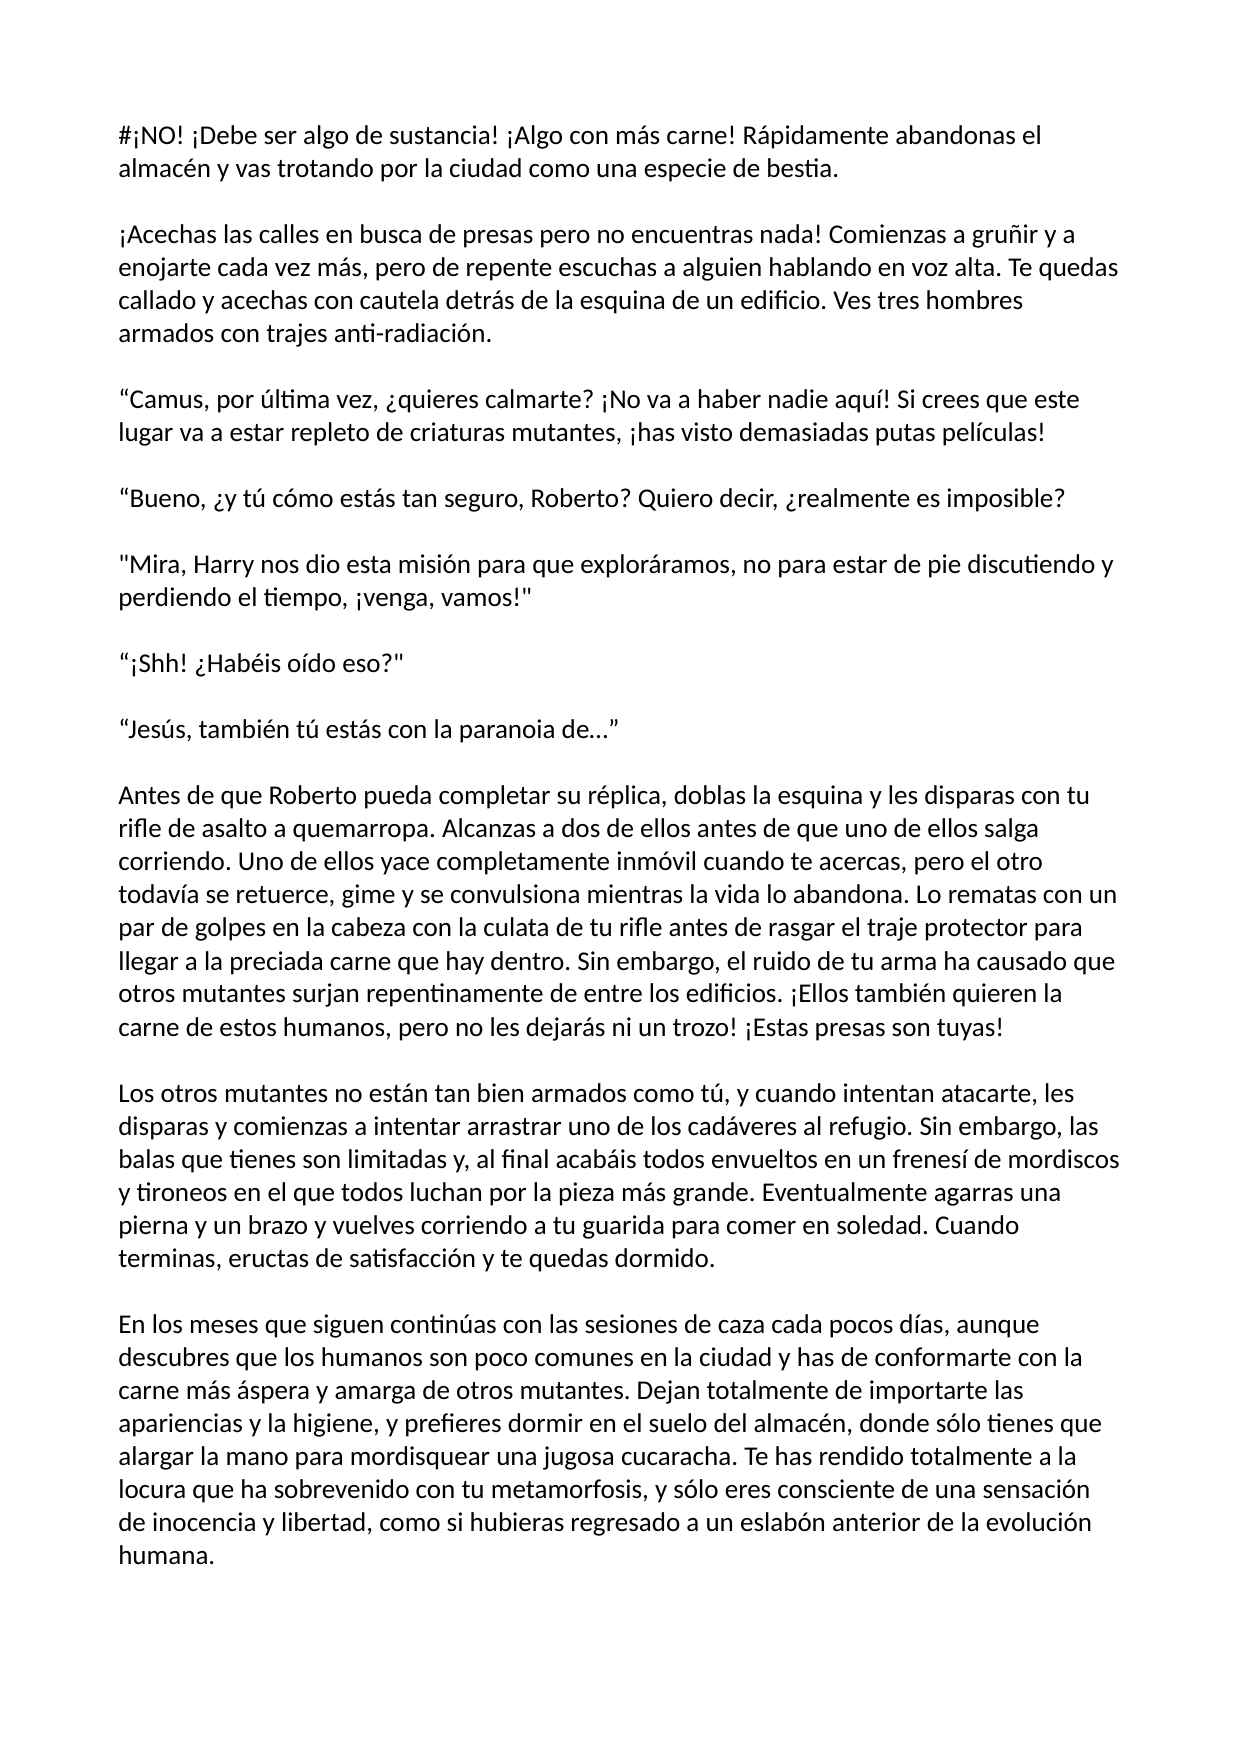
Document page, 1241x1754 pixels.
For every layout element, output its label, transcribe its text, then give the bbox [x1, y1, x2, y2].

text “¡Shh! ¿Habéis oído eso?" [118, 646, 1122, 679]
text “Camus, por última vez, ¿quieres calmarte? ¡No va a haber nadie aquí! Si crees que este lugar va a estar repleto de criaturas mutantes, ¡has visto demasiadas putas películas! [118, 382, 1122, 448]
text En los meses que siguen continúas con las sesiones de caza cada pocos días, aunque descubres que los humanos son poco comunes en la ciudad y has de conformarte con la carne más áspera y amarga de otros mutantes. Dejan totalmente de importarte las apariencias y la higiene, y prefieres dormir en el suelo del almacén, donde sólo tienes que alargar la mano para mordisquear una jugosa cucaracha. Te has rendido totalmente a la locura que ha sobrevenido con tu metamorfosis, y sólo eres consciente de una sensación de inocencia y libertad, como si hubieras regresado a un eslabón anterior de la evolución humana. [118, 1307, 1122, 1571]
text ¡Acechas las calles en busca de presas pero no encuentras nada! Comienzas a gruñir y a enojarte cada vez más, pero de repente escuchas a alguien hablando en voz alta. Te quedas callado y acechas con cautela detrás de la esquina de un edificio. Ves tres hombres armados con trajes anti-radiación. [118, 217, 1122, 349]
text "Mira, Harry nos dio esta misión para que exploráramos, no para estar de pie discutiendo y perdiendo el tiempo, ¡venga, vamos!" [118, 547, 1122, 613]
text “Bueno, ¿y tú cómo estás tan seguro, Roberto? Quiero decir, ¿realmente es imposible? [118, 481, 1122, 514]
text “Jesús, también tú estás con la paranoia de…” [118, 712, 1122, 746]
text Los otros mutantes no están tan bien armados como tú, y cuando intentan atacarte, les disparas y comienzas a intentar arrastrar uno de los cadáveres al refugio. Sin embargo, las balas que tienes son limitadas y, al final acabáis todos envueltos en un frenesí de mordiscos y tironeos en el que todos luchan por la pieza más grande. Eventualmente agarras una pierna y un brazo y vuelves corriendo a tu guarida para comer en soledad. Cuando terminas, eructas de satisfacción y te quedas dormido. [118, 1076, 1122, 1274]
text #¡NO! ¡Debe ser algo de sustancia! ¡Algo con más carne! Rápidamente abandonas el almacén y vas trotando por la ciudad como una especie de bestia. [118, 118, 1122, 184]
text Antes de que Roberto pueda completar su réplica, doblas la esquina y les disparas con tu rifle de asalto a quemarropa. Alcanzas a dos de ellos antes de que uno de ellos salga corriendo. Uno de ellos yace completamente inmóvil cuando te acercas, pero el otro todavía se retuerce, gime y se convulsiona mientras la vida lo abandona. Lo rematas con un par de golpes en la cabeza con la culata de tu rifle antes de rasgar el traje protector para llegar a la preciada carne que hay dentro. Sin embargo, el ruido de tu arma ha causado que otros mutantes surjan repentinamente de entre los edificios. ¡Ellos también quieren la carne de estos humanos, pero no les dejarás ni un trozo! ¡Estas presas son tuyas! [118, 778, 1122, 1043]
